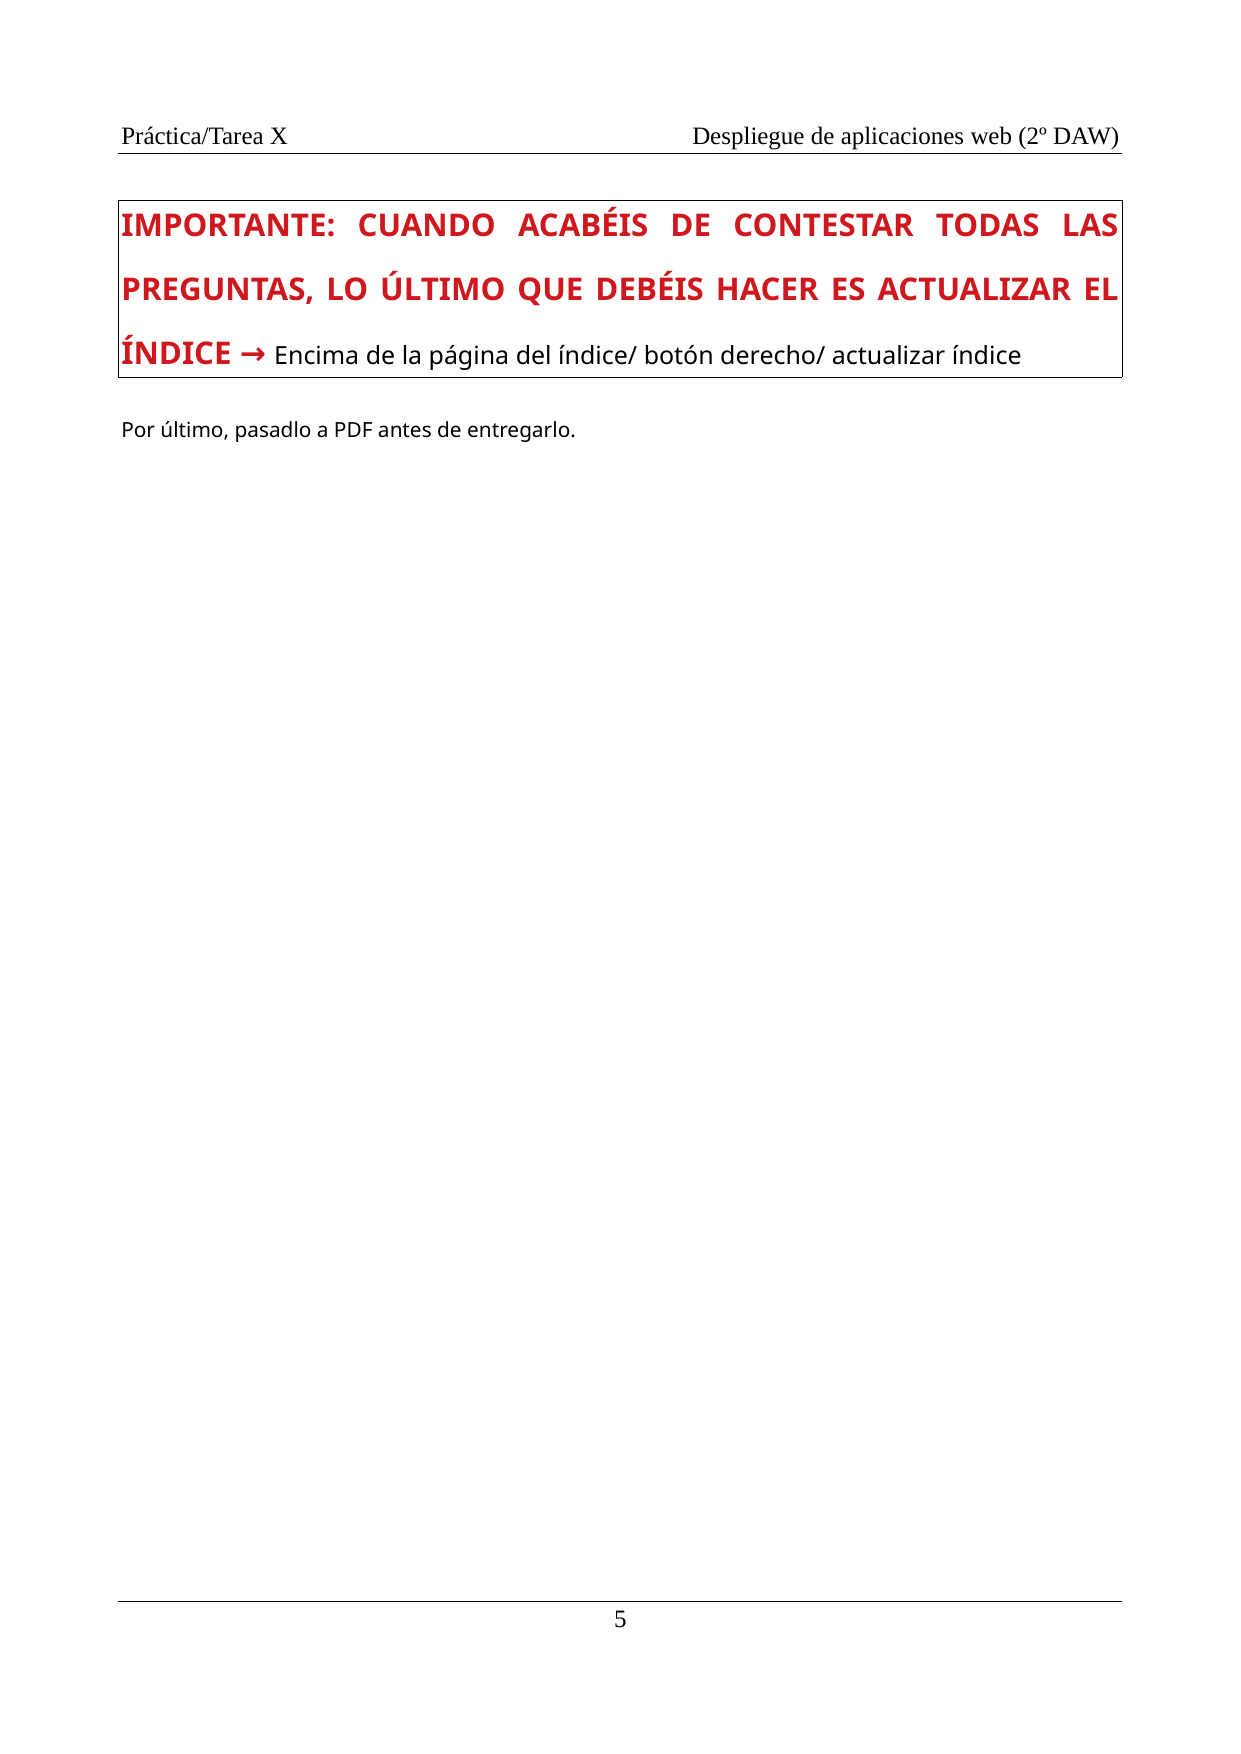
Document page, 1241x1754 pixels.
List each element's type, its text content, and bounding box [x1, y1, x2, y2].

text IMPORTANTE: CUANDO ACABÉIS DE CONTESTAR TODAS LAS PREGUNTAS, LO ÚLTIMO QUE DEBÉIS HACER ES ACTUALIZAR EL ÍNDICE → Encima de la página del índice/ botón derecho/ actualizar índice [119, 201, 1122, 377]
text Por último, pasadlo a PDF antes de entregarlo. [118, 413, 1122, 447]
